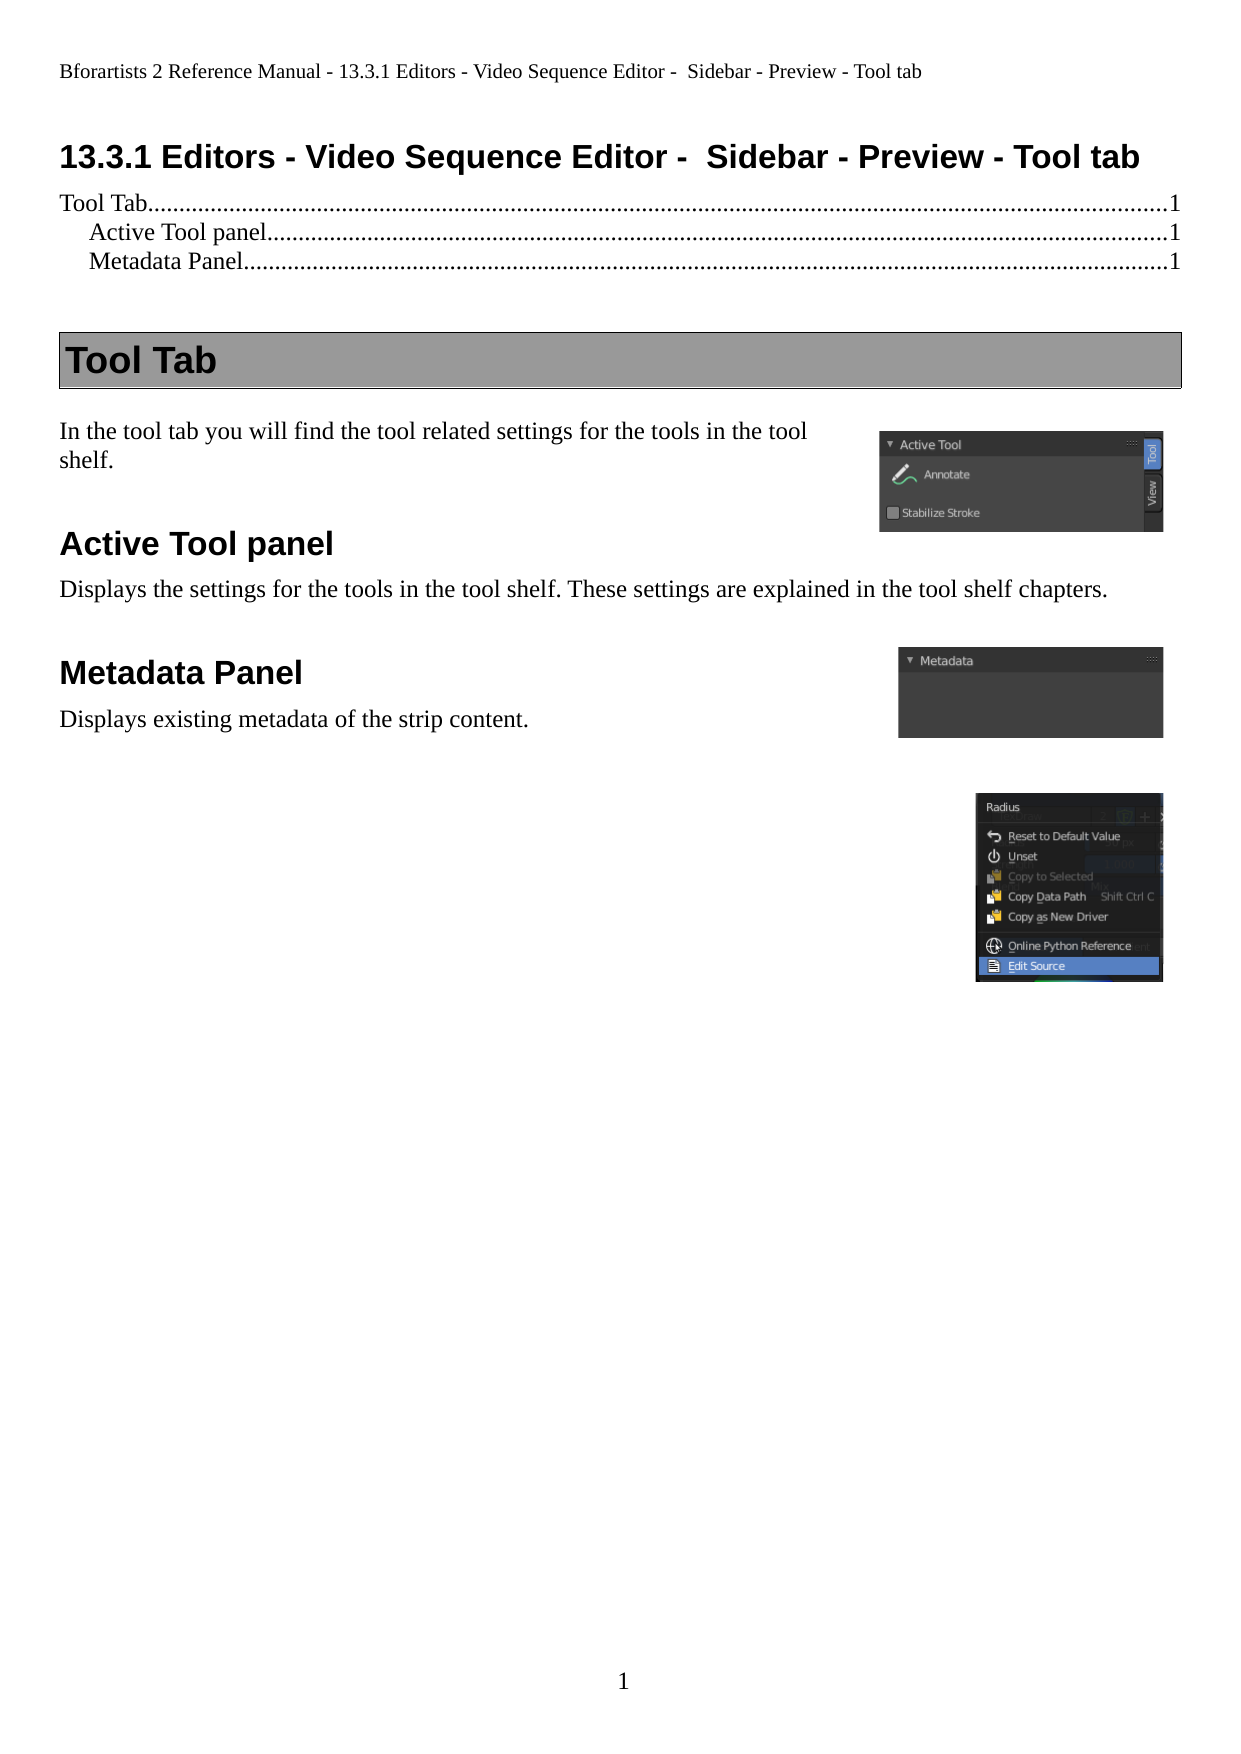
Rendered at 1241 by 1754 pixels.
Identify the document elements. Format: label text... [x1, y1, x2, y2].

subtitle 13.3.1 Editors - Video Sequence Editor - Sidebar - Preview - Tool tab [59, 138, 1181, 176]
picture [879, 431, 1164, 532]
subtitle Active Tool panel [59, 523, 1181, 562]
picture [975, 793, 1164, 982]
text Displays the settings for the tools in the tool shelf. These settings are explained in the tool shelf chapters. [59, 574, 1181, 603]
subtitle [1164, 653, 1181, 692]
table_header Tool Tab [60, 333, 1181, 387]
text Metadata Panel 1 [88, 246, 1181, 275]
text Active Tool panel 1 [88, 217, 1181, 246]
text Tool Tab 1 [59, 188, 1181, 217]
picture [898, 647, 1164, 738]
text In the tool tab you will find the tool related settings for the tools in the tool shelf. [59, 416, 1181, 474]
subtitle Metadata Panel [59, 653, 898, 692]
text Displays existing metadata of the strip content. [59, 704, 898, 733]
